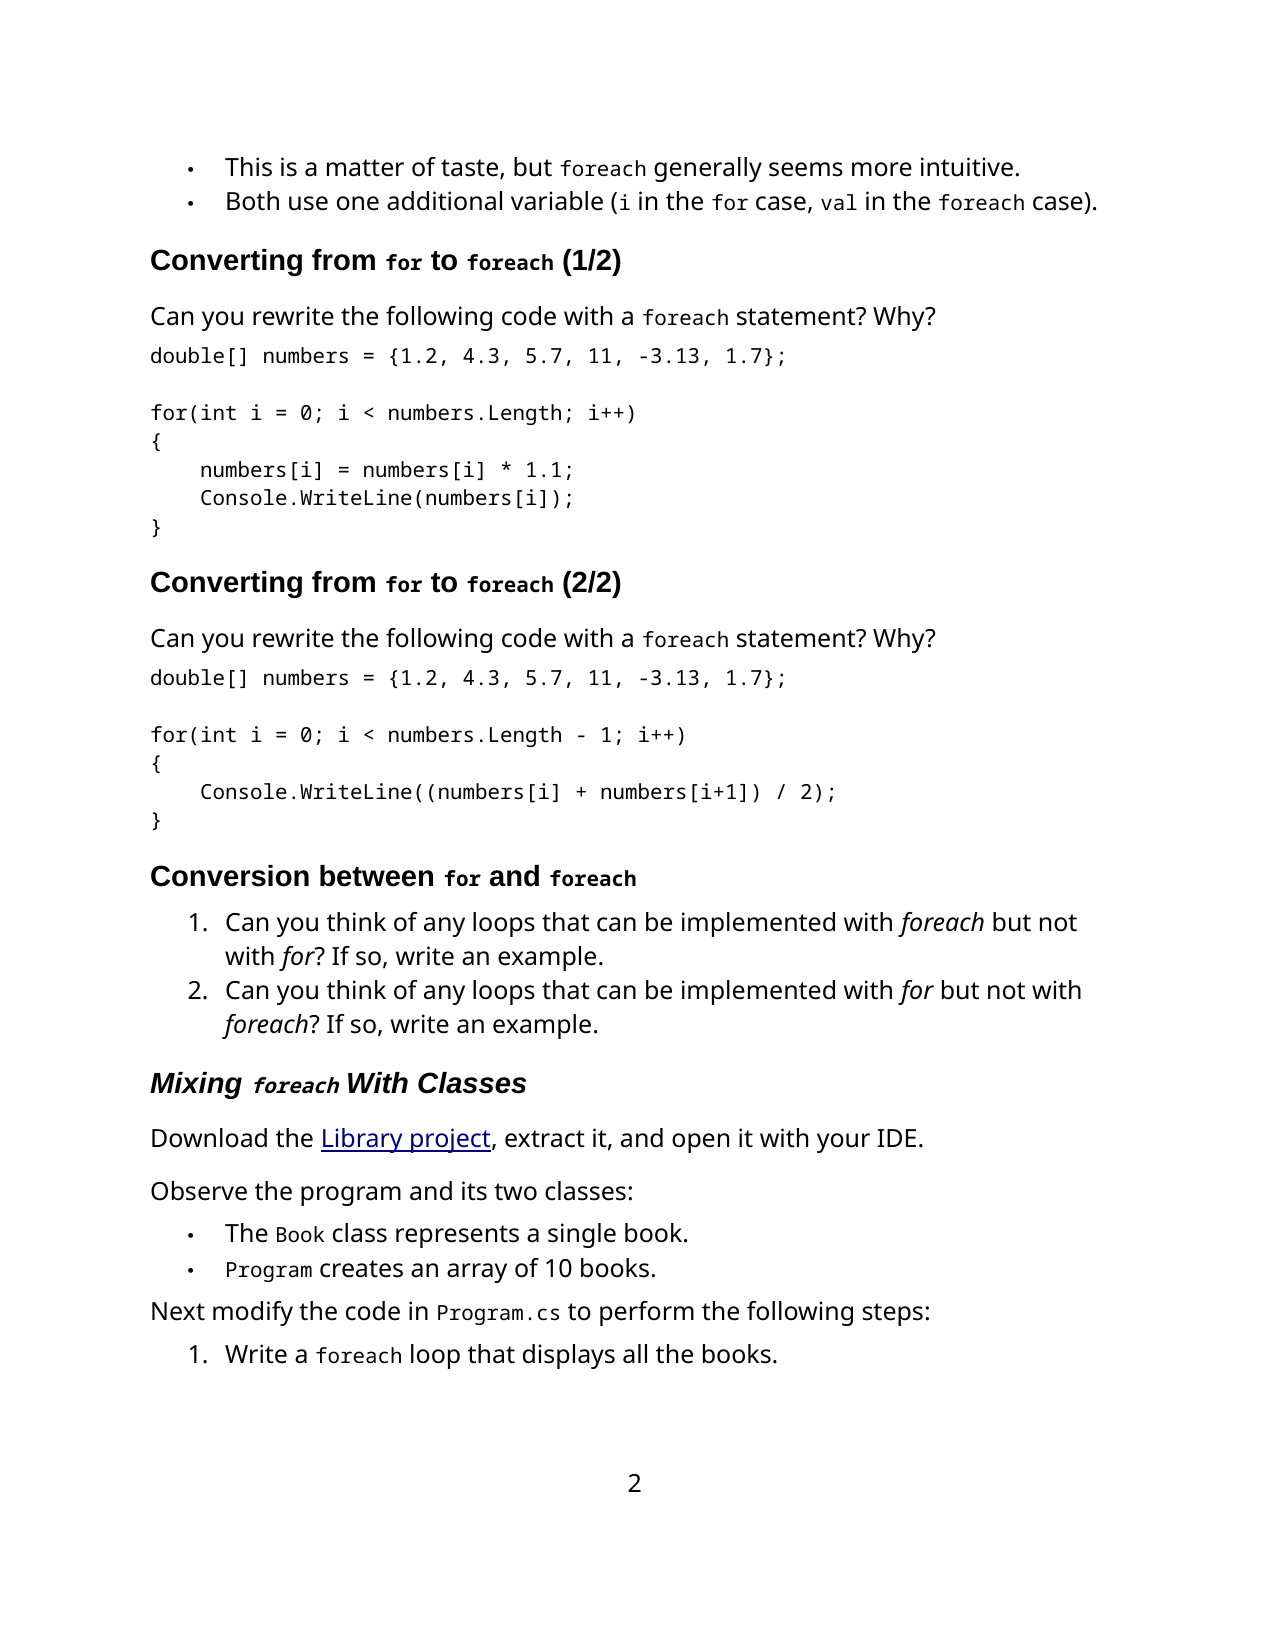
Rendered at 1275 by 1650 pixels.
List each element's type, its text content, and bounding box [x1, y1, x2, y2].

subtitle Mixing foreach With Classes [150, 1066, 1125, 1100]
text Can you rewrite the following code with a foreach statement? Why? [150, 620, 1125, 654]
text double[] numbers = {1.2, 4.3, 5.7, 11, -3.13, 1.7}; [150, 341, 1125, 369]
text { [150, 748, 1125, 777]
text numbers[i] = numbers[i] * 1.1; [150, 455, 1125, 483]
list Write a foreach loop that displays all the books. [187, 1336, 1125, 1370]
text { [150, 426, 1125, 455]
list Both use one additional variable (i in the for case, val in the foreach case). [187, 184, 1125, 218]
text Next modify the code in Program.cs to perform the following steps: [150, 1293, 1125, 1327]
subtitle Conversion between for and foreach [150, 859, 1125, 892]
text Console.WriteLine(numbers[i]); [150, 483, 1125, 512]
text Observe the program and its two classes: [150, 1173, 1125, 1207]
list This is a matter of taste, but foreach generally seems more intuitive. [187, 150, 1125, 184]
text } [150, 512, 1125, 540]
list Can you think of any loops that can be implemented with for but not with foreach? If so, write an example. [187, 973, 1125, 1041]
list Can you think of any loops that can be implemented with foreach but not with for? If so, write an example. [187, 905, 1125, 973]
text } [150, 805, 1125, 834]
text Download the Library project, extract it, and open it with your IDE. [150, 1121, 1125, 1155]
list The Book class represents a single book. [187, 1216, 1125, 1250]
text Can you rewrite the following code with a foreach statement? Why? [150, 298, 1125, 332]
subtitle Converting from for to foreach (1/2) [150, 243, 1125, 277]
text for(int i = 0; i < numbers.Length; i++) [150, 398, 1125, 426]
subtitle Converting from for to foreach (2/2) [150, 565, 1125, 599]
text Console.WriteLine((numbers[i] + numbers[i+1]) / 2); [150, 777, 1125, 805]
list Program creates an array of 10 books. [187, 1250, 1125, 1284]
text for(int i = 0; i < numbers.Length - 1; i++) [150, 720, 1125, 748]
text double[] numbers = {1.2, 4.3, 5.7, 11, -3.13, 1.7}; [150, 663, 1125, 692]
